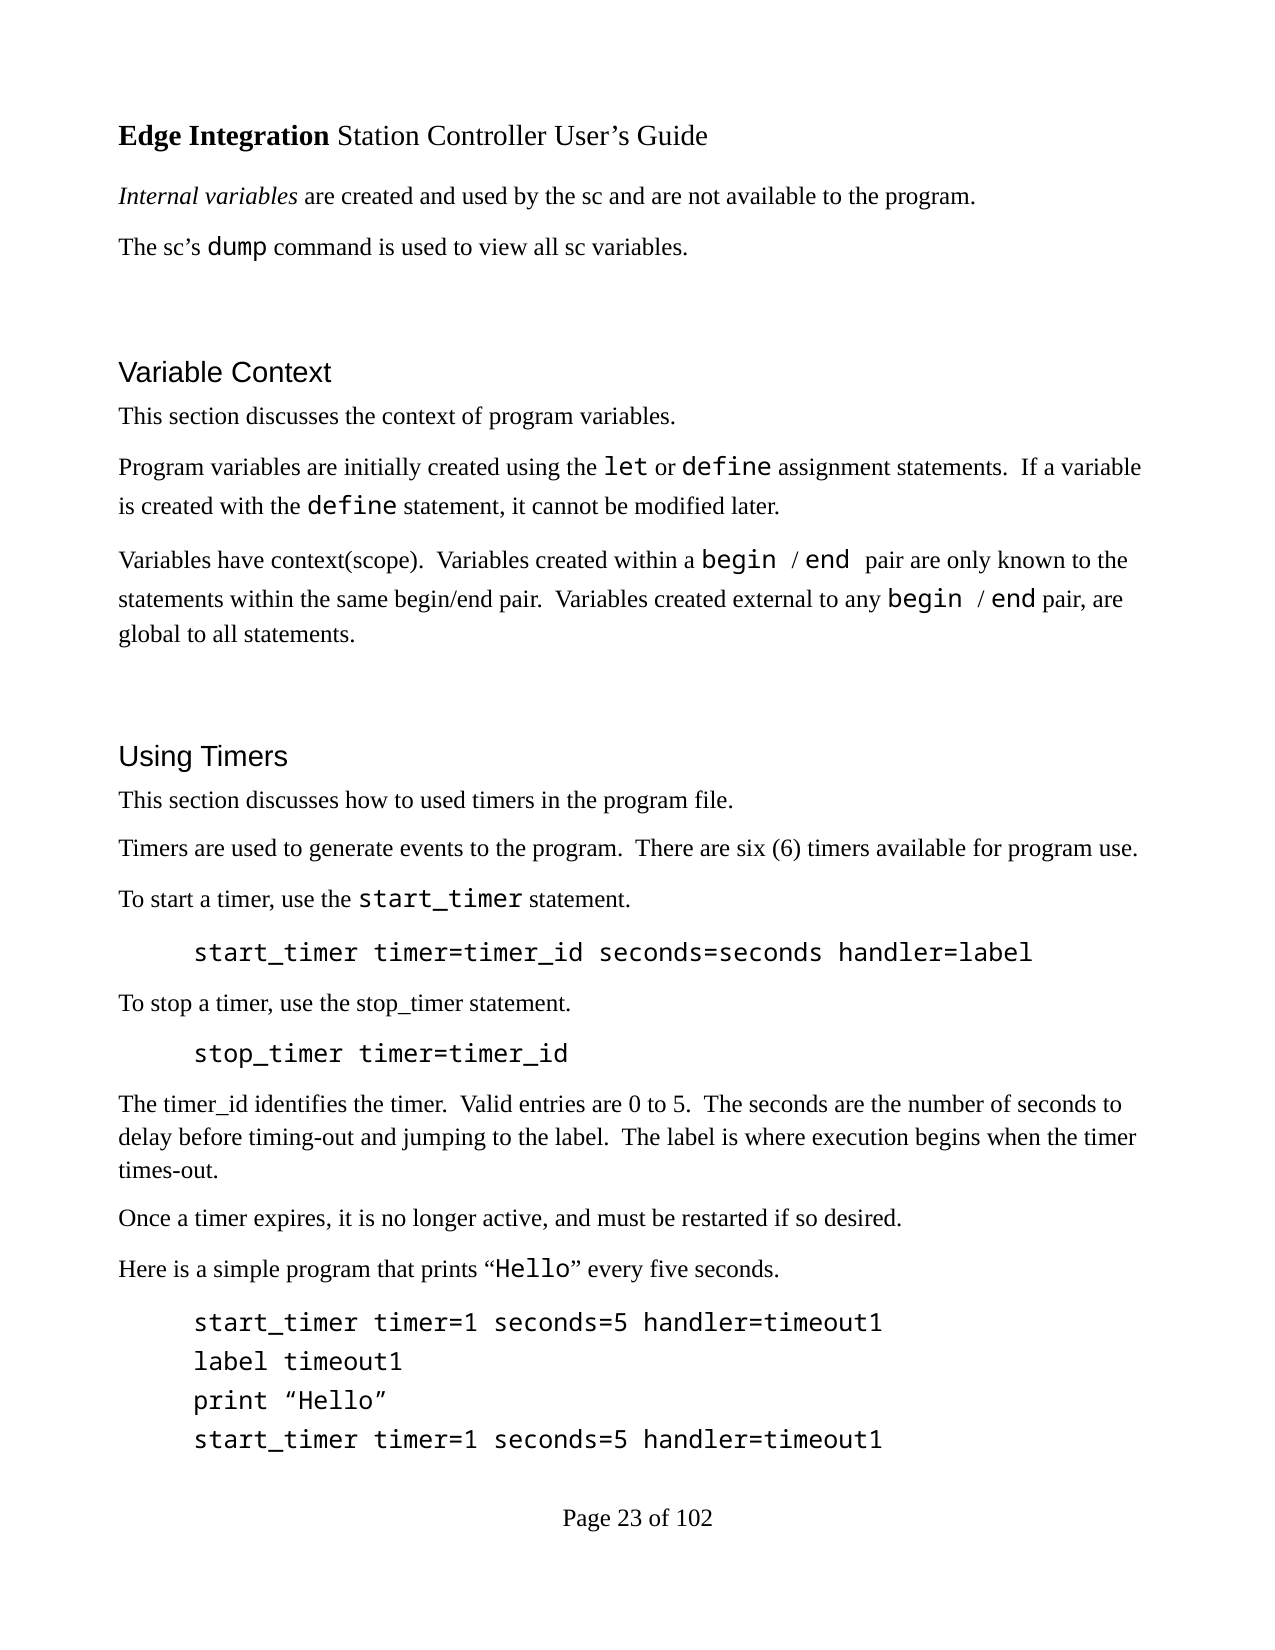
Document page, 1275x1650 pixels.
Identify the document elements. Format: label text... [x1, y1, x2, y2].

text Once a timer expires, it is no longer active, and must be restarted if so desired. [118, 1203, 1157, 1232]
text stop_timer timer=timer_id [193, 1036, 1157, 1070]
text The timer_id identifies the timer. Valid entries are 0 to 5. The seconds are the number of seconds to delay before timing-out and jumping to the label. The label is where execution begins when the timer times-out. [118, 1089, 1157, 1184]
text label timeout1 [193, 1344, 1157, 1378]
text To stop a timer, use the stop_timer statement. [118, 988, 1157, 1017]
text Internal variables are created and used by the sc and are not available to the program. [118, 181, 1157, 210]
text To start a timer, use the start_timer statement. [118, 881, 1157, 915]
text Timers are used to generate events to the program. There are six (6) timers available for program use. [118, 833, 1157, 862]
text Variables have context(scope). Variables created within a begin / end pair are only known to the statements within the same begin/end pair. Variables created external to any begin / end pair, are global to all statements. [118, 542, 1157, 648]
subtitle Using Timers [118, 739, 1157, 773]
text This section discusses how to used timers in the program file. [118, 785, 1157, 814]
text start_timer timer=1 seconds=5 handler=timeout1 [193, 1304, 1157, 1338]
subtitle Variable Context [118, 355, 1157, 389]
text Program variables are initially created using the let or define assignment statements. If a variable is created with the define statement, it cannot be modified later. [118, 449, 1157, 522]
text start_timer timer=1 seconds=5 handler=timeout1 [193, 1422, 1157, 1456]
text print “Hello” [193, 1383, 1157, 1417]
text The sc’s dump command is used to view all sc variables. [118, 229, 1157, 263]
text This section discusses the context of program variables. [118, 401, 1157, 430]
text start_timer timer=timer_id seconds=seconds handler=label [193, 934, 1157, 968]
text Here is a simple program that prints “Hello” every five seconds. [118, 1251, 1157, 1285]
